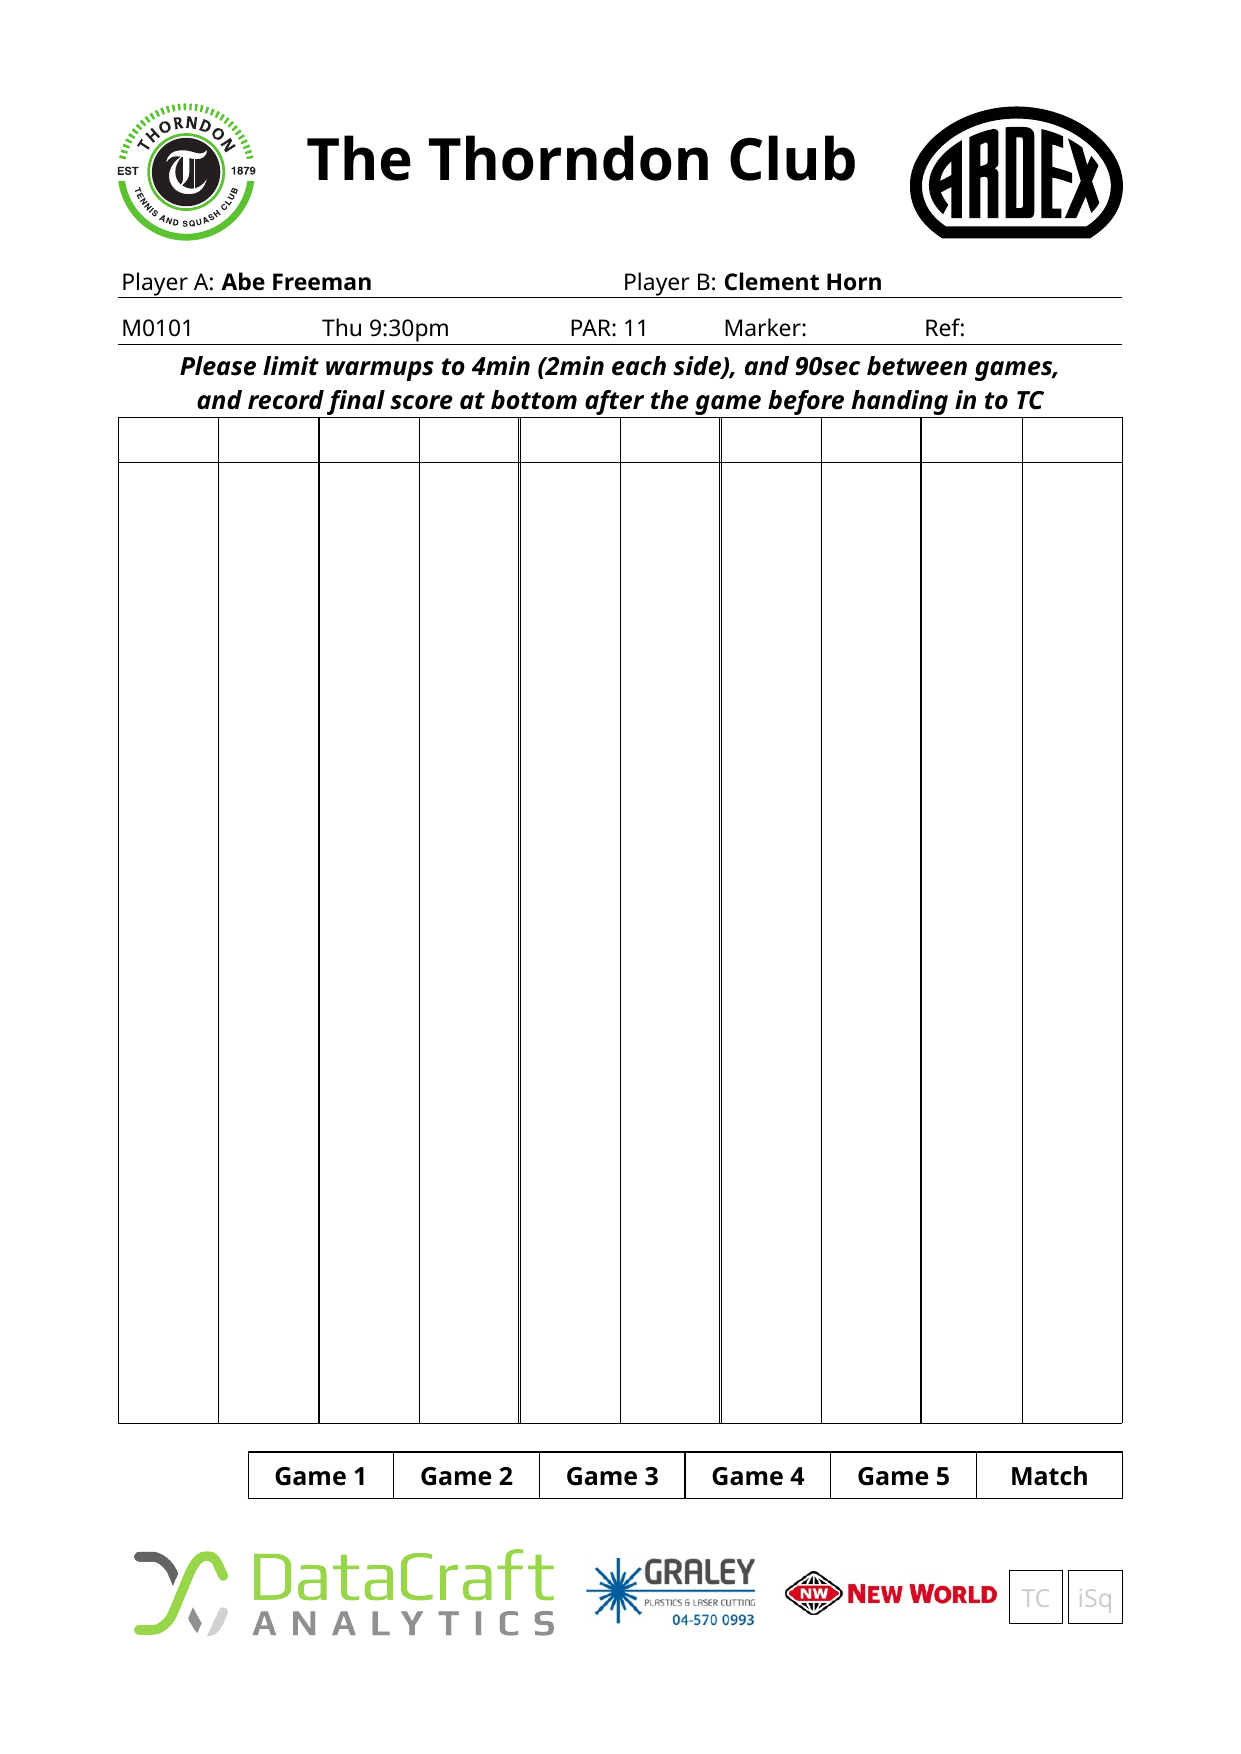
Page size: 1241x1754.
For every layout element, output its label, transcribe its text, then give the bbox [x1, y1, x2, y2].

table_cell [722, 463, 821, 1423]
table_cell [821, 298, 921, 343]
table_cell Please limit warmups to 4min (2min each side), and 90sec between games, and record final score at bottom after the game before handing in to TC [118, 345, 1122, 417]
table_header [118, 1451, 248, 1498]
table_header Game 5 [831, 1453, 976, 1498]
table_cell [722, 418, 821, 462]
table_cell [922, 418, 1022, 462]
table_header Game 4 [686, 1453, 830, 1498]
table_cell [320, 463, 419, 1423]
picture [586, 1558, 755, 1627]
table_cell Ref: [921, 298, 1022, 343]
table_cell [621, 418, 719, 462]
table_cell [320, 418, 419, 462]
table_header Clement Horn [720, 266, 1122, 297]
table_cell [922, 463, 1022, 1423]
table_cell [1022, 298, 1122, 343]
table_cell PAR: [520, 298, 620, 343]
table_cell [822, 463, 920, 1423]
table_cell Marker: [720, 298, 821, 343]
table_cell [1023, 463, 1122, 1423]
table_cell [521, 463, 620, 1423]
table_cell 11 [620, 298, 720, 343]
picture [134, 1549, 554, 1636]
table_cell [521, 418, 620, 462]
table_cell [420, 463, 518, 1423]
table_cell [119, 463, 218, 1423]
table_cell Thu 9:30pm [319, 298, 519, 343]
table_header Abe Freeman [219, 266, 620, 297]
table_header Game 2 [394, 1453, 539, 1498]
table_header Match [977, 1453, 1122, 1498]
table_cell [420, 418, 518, 462]
picture [773, 1571, 1009, 1615]
table_cell [1023, 418, 1122, 462]
table_header Player B: [620, 266, 720, 297]
table_cell [822, 418, 920, 462]
table_cell M0101 [118, 298, 319, 343]
table_header Game 3 [540, 1453, 684, 1498]
table_cell [621, 463, 719, 1423]
text The Thorndon Club [254, 118, 909, 198]
table_header Game 1 [249, 1453, 393, 1498]
table_header Player A: [118, 266, 218, 297]
table_cell [119, 418, 218, 462]
table_cell [219, 463, 318, 1423]
table_cell [219, 418, 318, 462]
